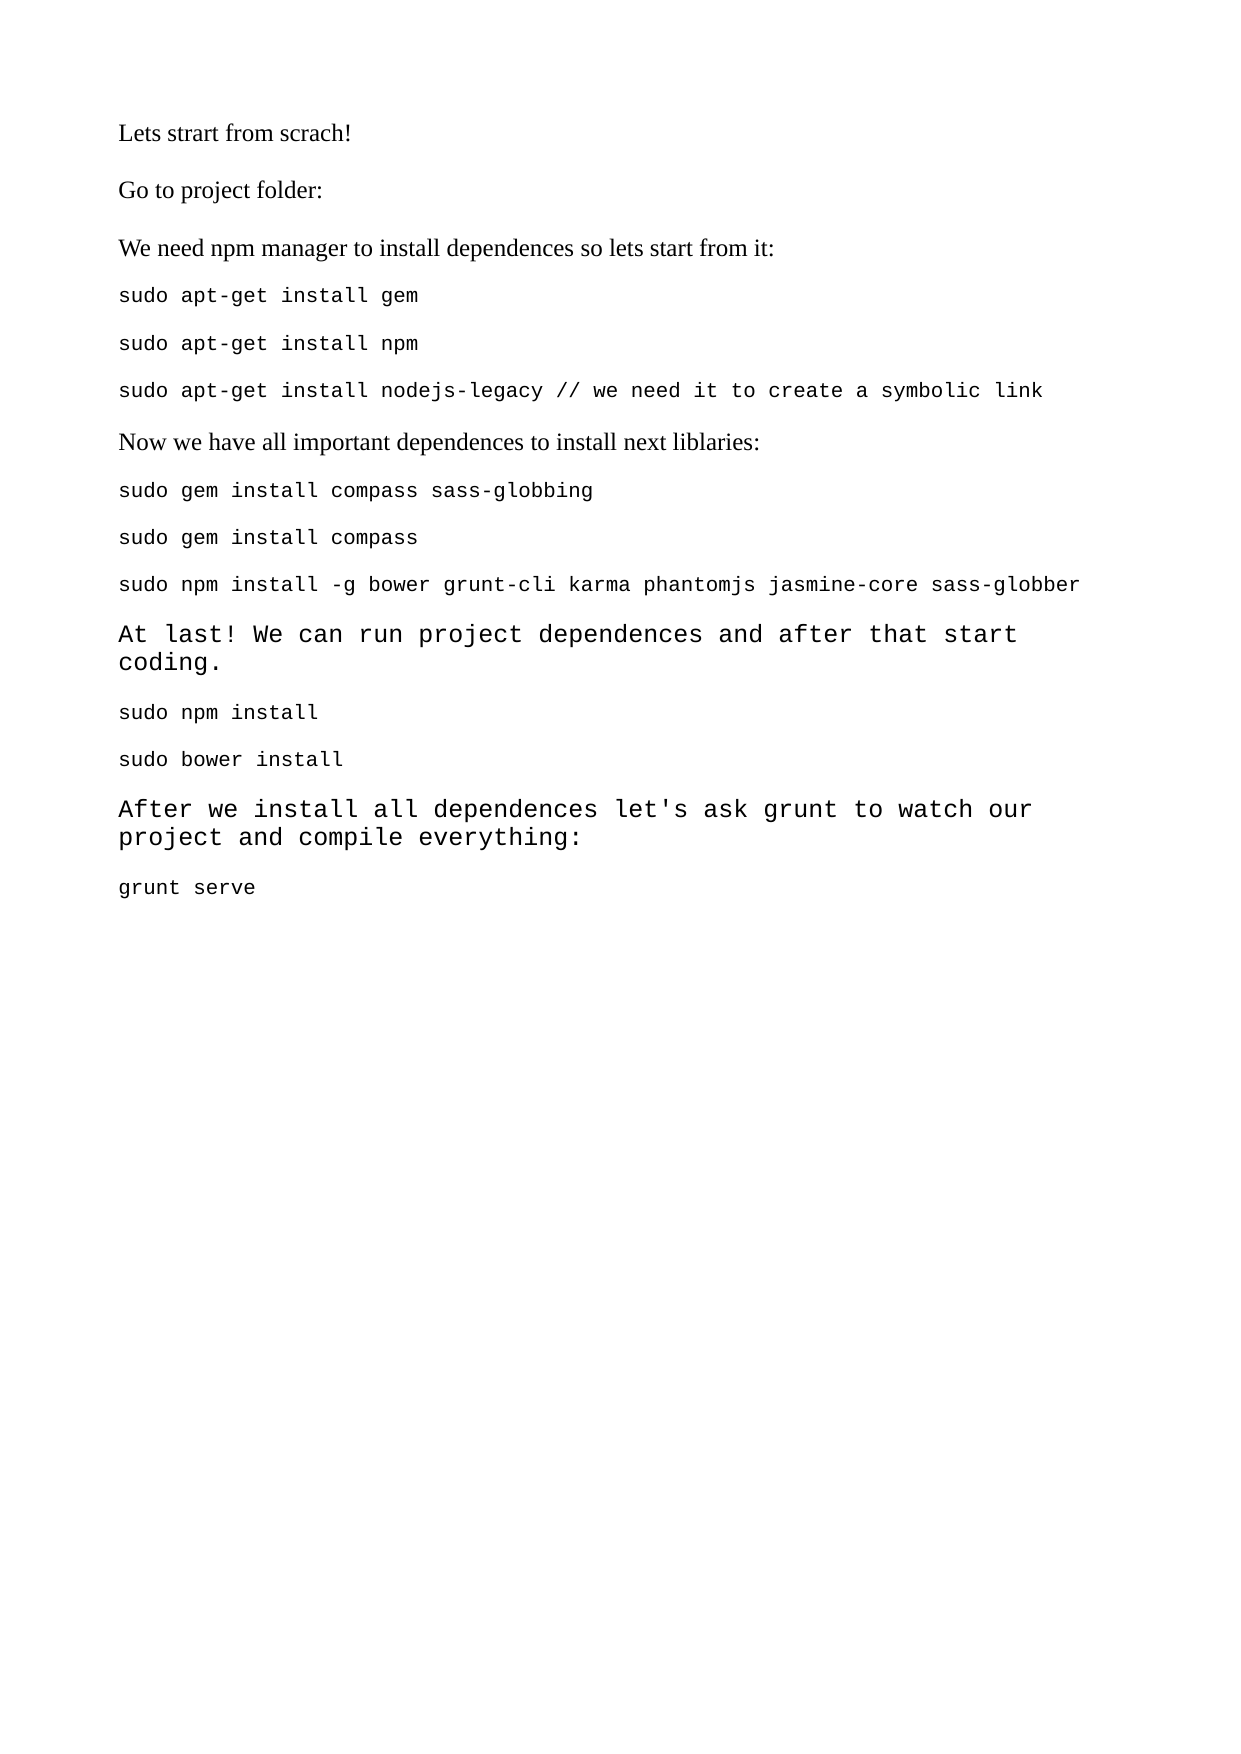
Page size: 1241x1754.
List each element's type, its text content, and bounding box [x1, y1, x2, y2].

text grunt serve [118, 877, 1122, 901]
text Lets strart from scrach! [118, 118, 1122, 147]
text Go to project folder: [118, 176, 1122, 204]
text sudo apt-get install nodejs-legacy // we need it to create a symbolic link [118, 380, 1122, 404]
text sudo apt-get install npm [118, 333, 1122, 356]
text sudo npm install [118, 702, 1122, 726]
text After we install all dependences let's ask grunt to watch our project and compile everything: [118, 797, 1122, 853]
text sudo gem install compass sass-globbing [118, 480, 1122, 503]
text Now we have all important dependences to install next liblaries: [118, 427, 1122, 456]
text We need npm manager to install dependences so lets start from it: [118, 233, 1122, 262]
text sudo npm install -g bower grunt-cli karma phantomjs jasmine-core sass-globber [118, 574, 1122, 598]
text At last! We can run project dependences and after that start coding. [118, 622, 1122, 678]
text sudo gem install compass [118, 527, 1122, 551]
text sudo bower install [118, 749, 1122, 773]
text sudo apt-get install gem [118, 286, 1122, 309]
